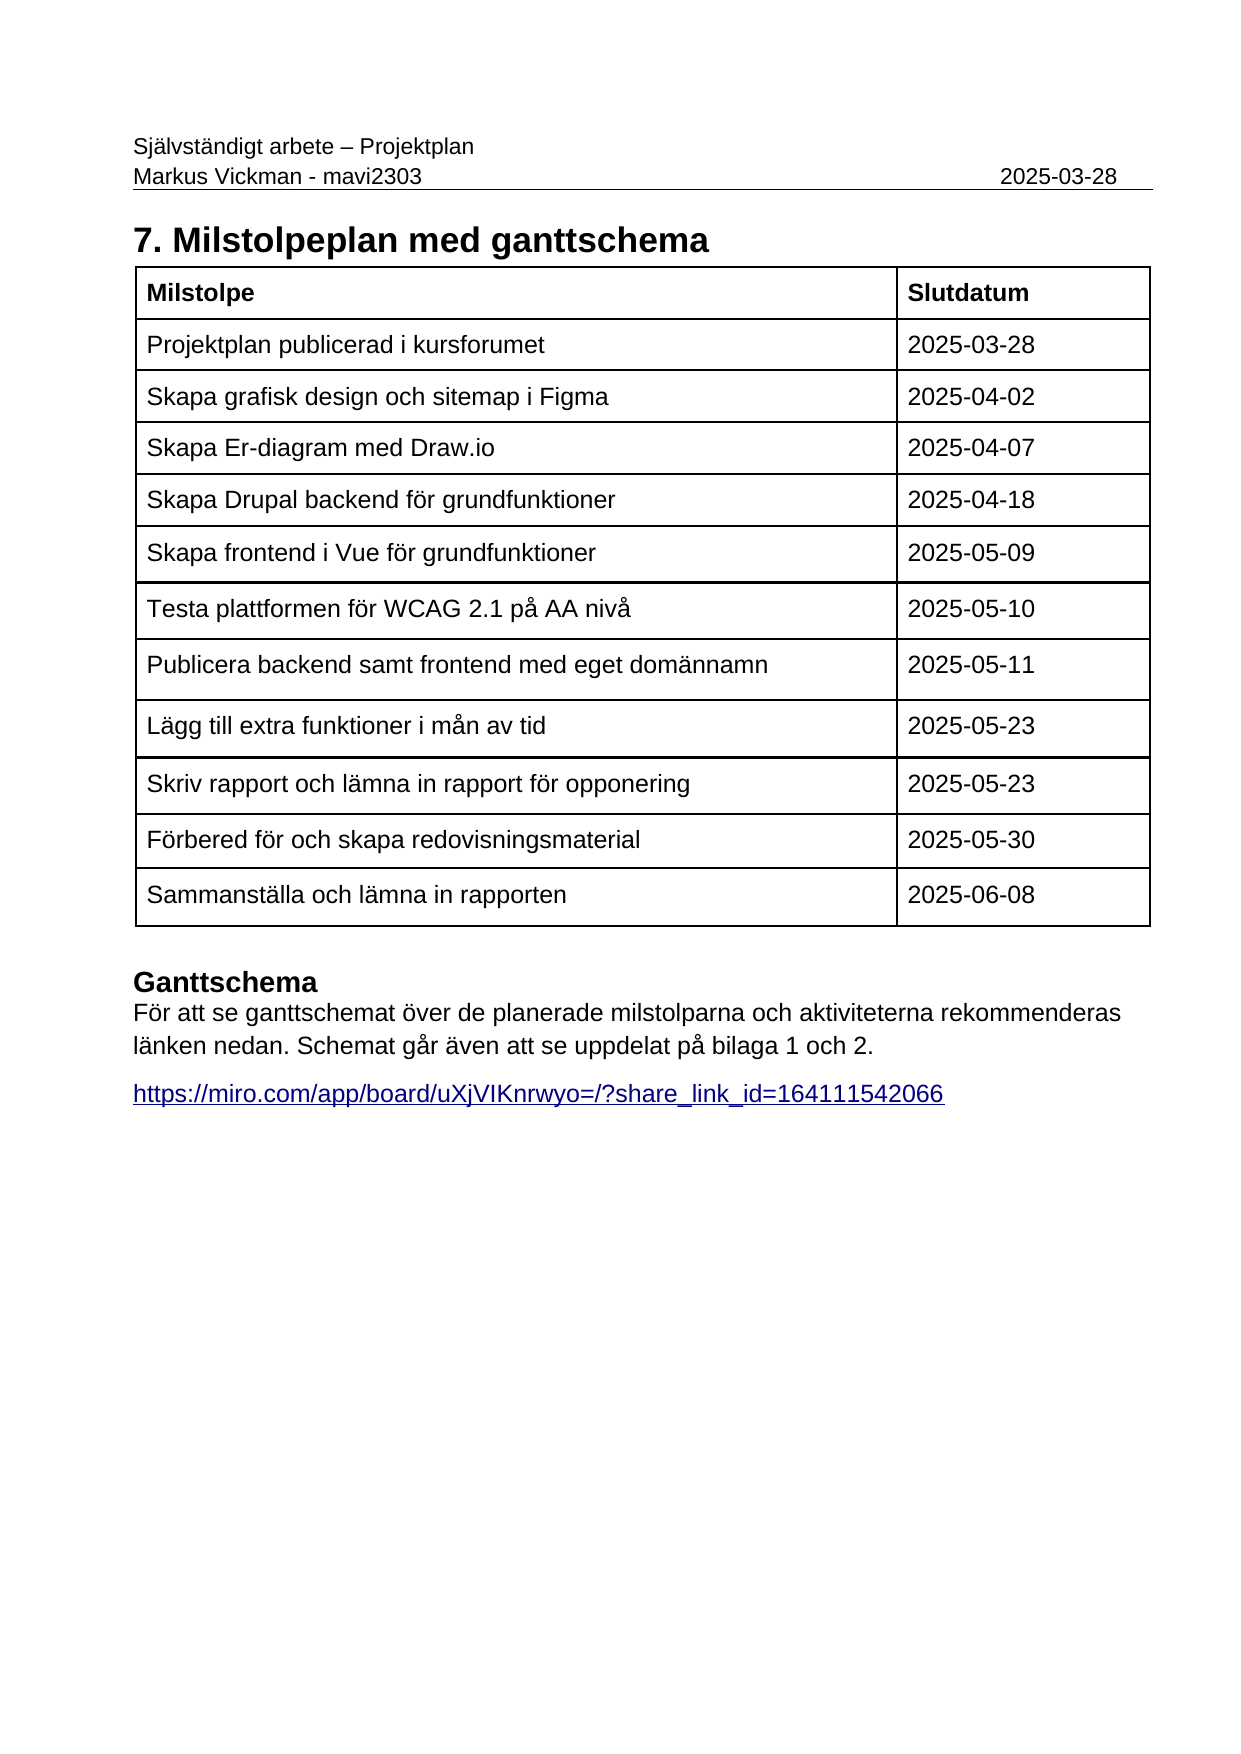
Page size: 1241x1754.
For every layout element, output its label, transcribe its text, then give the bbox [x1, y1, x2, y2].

table_cell Sammanställa och lämna in rapporten [137, 869, 896, 925]
table_cell Skriv rapport och lämna in rapport för opponering [137, 759, 896, 813]
table_cell Publicera backend samt frontend med eget domännamn [137, 640, 896, 698]
table_cell Skapa frontend i Vue för grundfunktioner [137, 527, 896, 581]
table_cell Projektplan publicerad i kursforumet [137, 320, 896, 369]
table_cell Förbered för och skapa redovisningsmaterial [137, 815, 896, 867]
table_cell 2025-05-23 [898, 759, 1149, 813]
table_cell 2025-05-10 [898, 584, 1149, 638]
table_cell Testa plattformen för WCAG 2.1 på AA nivå [137, 584, 896, 638]
table_cell 2025-03-28 [898, 320, 1149, 369]
table_cell 2025-04-18 [898, 475, 1149, 525]
table_cell 2025-04-02 [898, 371, 1149, 421]
table_cell 2025-05-11 [898, 640, 1149, 698]
table_header Milstolpe [137, 268, 896, 317]
text https://miro.com/app/board/uXjVIKnrwyo=/?share_link_id=164111542066 [133, 1079, 1153, 1108]
table_cell 2025-05-09 [898, 527, 1149, 581]
table_cell 2025-05-30 [898, 815, 1149, 867]
table_cell Skapa grafisk design och sitemap i Figma [137, 371, 896, 421]
table_cell 2025-05-23 [898, 701, 1149, 756]
table_header Slutdatum [898, 268, 1149, 317]
table_cell Skapa Er-diagram med Draw.io [137, 423, 896, 472]
text För att se ganttschemat över de planerade milstolparna och aktiviteterna rekommenderas länken nedan. Schemat går även att se uppdelat på bilaga 1 och 2. [133, 998, 1153, 1060]
subtitle Ganttschema [133, 965, 1153, 998]
table_cell Lägg till extra funktioner i mån av tid [137, 701, 896, 756]
table_cell 2025-04-07 [898, 423, 1149, 472]
table_cell 2025-06-08 [898, 869, 1149, 925]
table_cell Skapa Drupal backend för grundfunktioner [137, 475, 896, 525]
text 7. Milstolpeplan med ganttschema [133, 219, 1153, 260]
